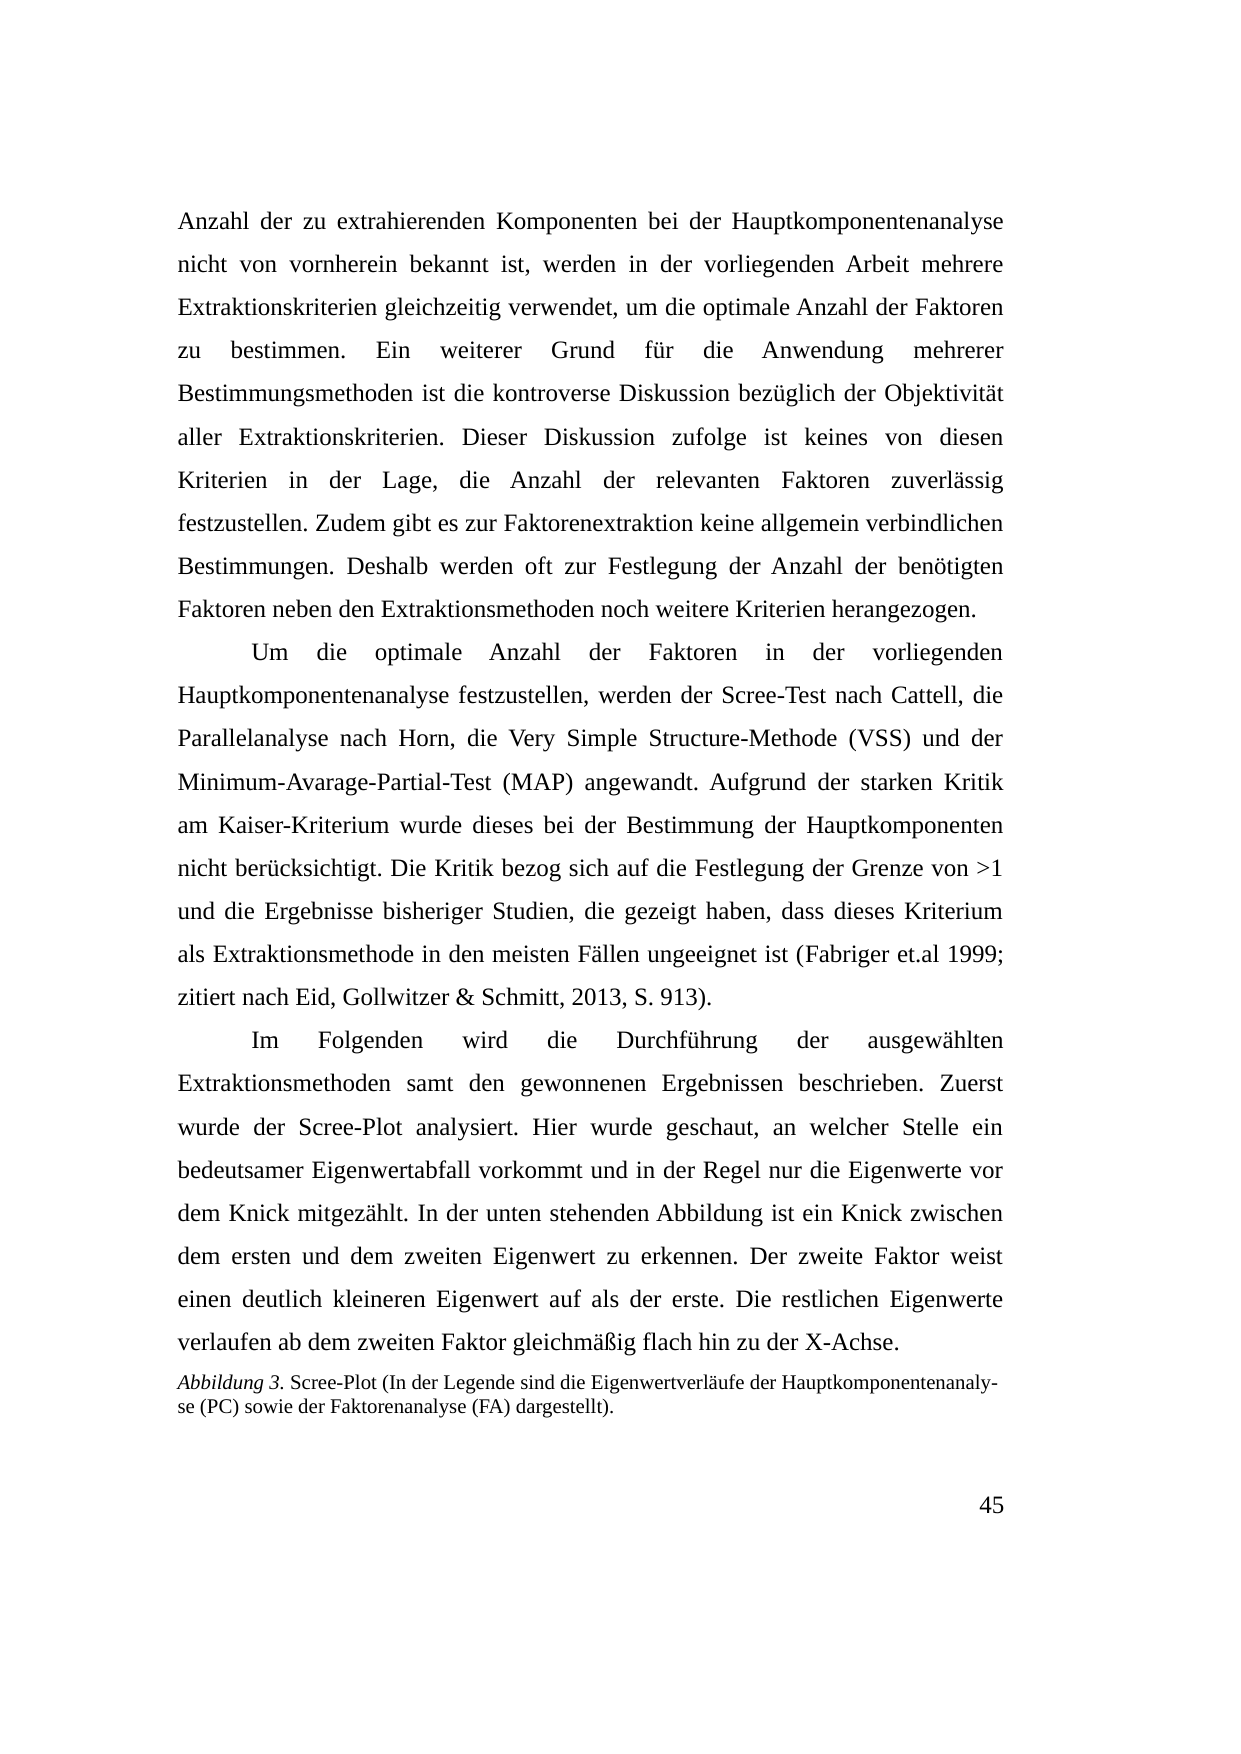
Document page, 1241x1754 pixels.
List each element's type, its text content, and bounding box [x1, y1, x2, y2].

text Anzahl der zu extrahierenden Komponenten bei der Hauptkomponentenanalyse nicht von vornherein bekannt ist, werden in der vorliegenden Arbeit mehrere Extraktionskriterien gleichzeitig verwendet, um die optimale Anzahl der Faktoren zu bestimmen. Ein weiterer Grund für die Anwendung mehrerer Bestimmungsmethoden ist die kontroverse Diskussion bezüglich der Objektivität aller Extraktionskriterien. Dieser Diskussion zufolge ist keines von diesen Kriterien in der Lage, die Anzahl der relevanten Faktoren zuverlässig festzustellen. Zudem gibt es zur Faktorenextraktion keine allgemein verbindlichen Bestimmungen. Deshalb werden oft zur Festlegung der Anzahl der benötigten Faktoren neben den Extraktionsmethoden noch weitere Kriterien herangezogen. [177, 206, 1004, 623]
text Abbildung 3. Scree-Plot (In der Legende sind die Eigenwertverläufe der Hauptkomponentenanaly- se (PC) sowie der Faktorenanalyse (FA) dargestellt). [177, 1370, 1004, 1418]
text Im Folgenden wird die Durchführung der ausgewählten Extraktionsmethoden samt den gewonnenen Ergebnissen beschrieben. Zuerst wurde der Scree-Plot analysiert. Hier wurde geschaut, an welcher Stelle ein bedeutsamer Eigenwertabfall vorkommt und in der Regel nur die Eigenwerte vor dem Knick mitgezählt. In der unten stehenden Abbildung ist ein Knick zwischen dem ersten und dem zweiten Eigenwert zu erkennen. Der zweite Faktor weist einen deutlich kleineren Eigenwert auf als der erste. Die restlichen Eigenwerte verlaufen ab dem zweiten Faktor gleichmäßig flach hin zu der X-Achse. [177, 1025, 1004, 1356]
text Um die optimale Anzahl der Faktoren in der vorliegenden Hauptkomponentenanalyse festzustellen, werden der Scree-Test nach Cattell, die Parallelanalyse nach Horn, die Very Simple Structure-Methode (VSS) und der Minimum-Avarage-Partial-Test (MAP) angewandt. Aufgrund der starken Kritik am Kaiser-Kriterium wurde dieses bei der Bestimmung der Hauptkomponenten nicht berücksichtigt. Die Kritik bezog sich auf die Festlegung der Grenze von >1 und die Ergebnisse bisheriger Studien, die gezeigt haben, dass dieses Kriterium als Extraktionsmethode in den meisten Fällen ungeeignet ist (Fabriger et.al 1999; zitiert nach Eid, Gollwitzer & Schmitt, 2013, S. 913). [177, 637, 1004, 1011]
